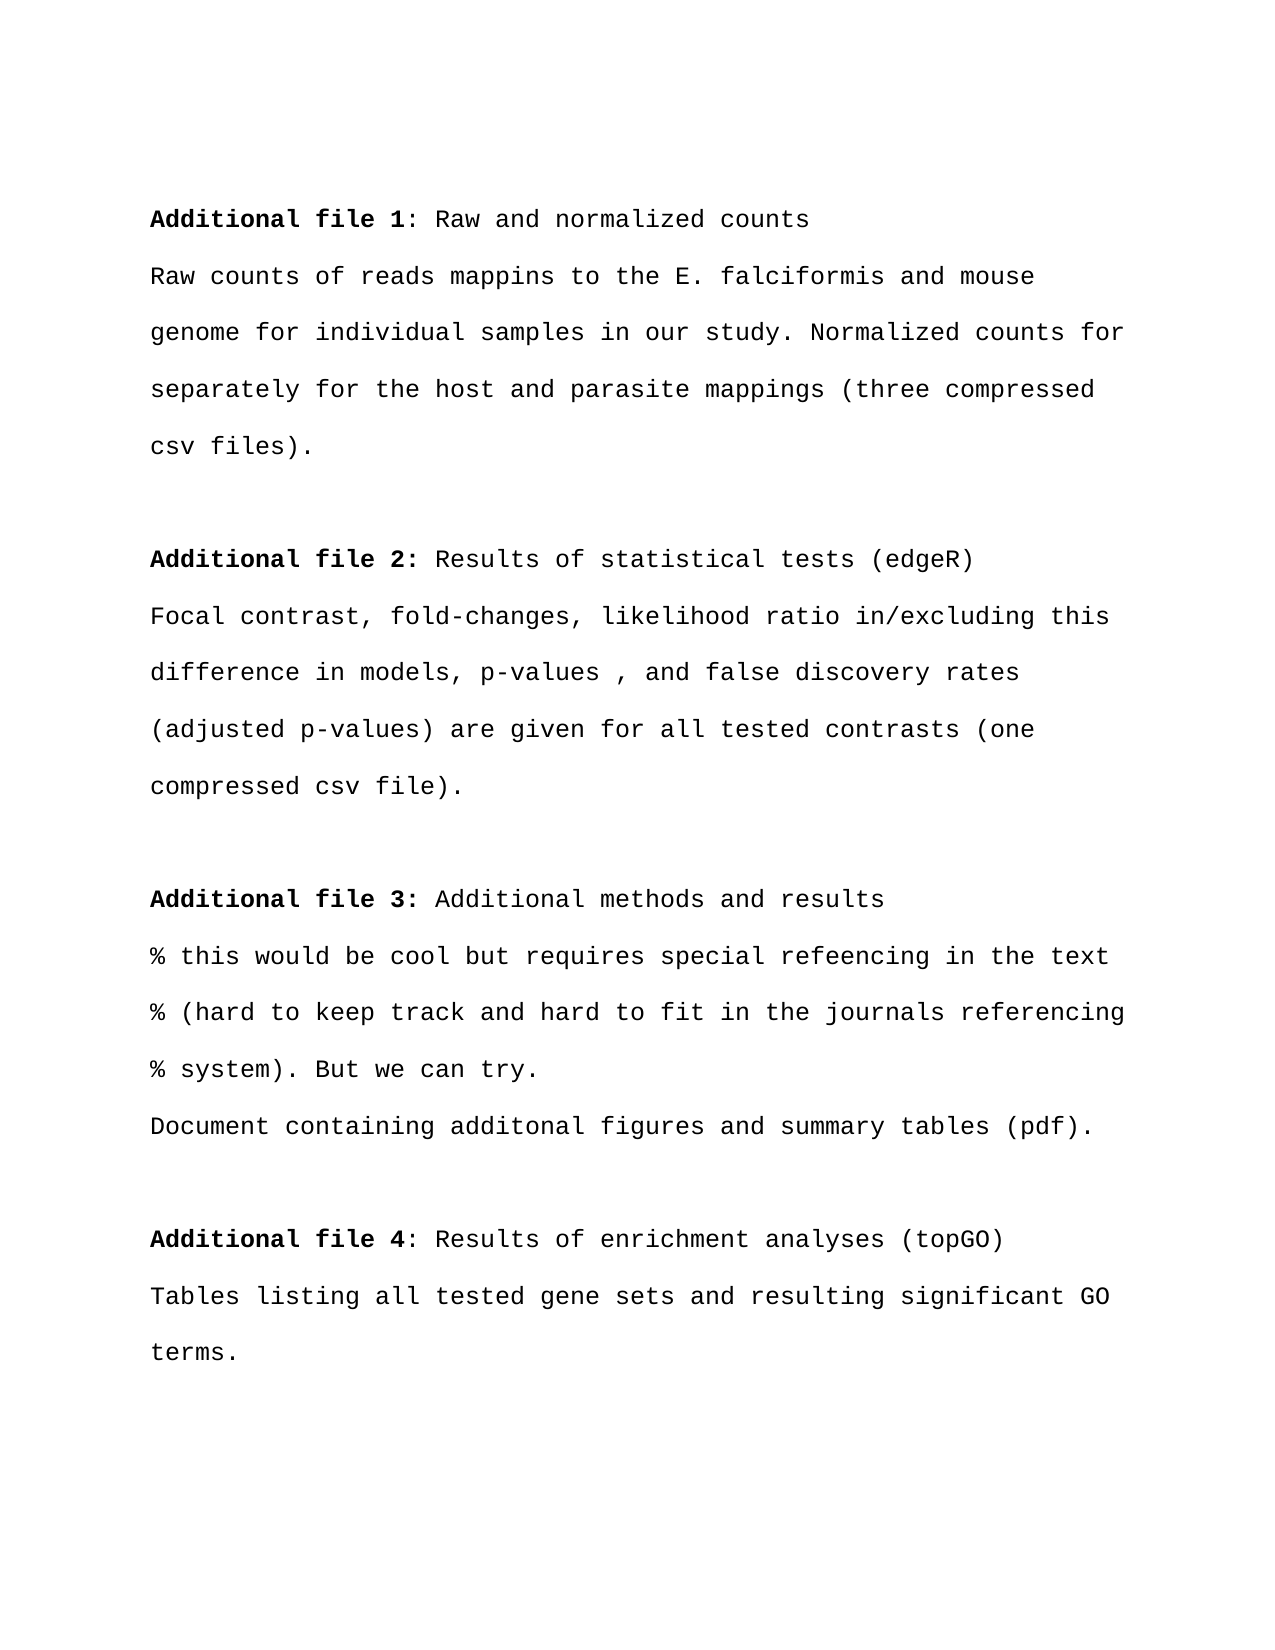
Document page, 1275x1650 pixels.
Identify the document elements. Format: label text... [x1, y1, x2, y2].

text difference in models, p-values , and false discovery rates (adjusted p-values) are given for all tested contrasts (one compressed csv file). [150, 660, 1125, 802]
text Tables listing all tested gene sets and resulting significant GO [150, 1283, 1125, 1312]
text Additional file 4: Results of enrichment analyses (topGO) [150, 1227, 1125, 1255]
text % (hard to keep track and hard to fit in the journals referencing [150, 1000, 1125, 1028]
text Raw counts of reads mappins to the E. falciformis and mouse genome for individual samples in our study. Normalized counts for [150, 263, 1125, 348]
text Additional file 1: Raw and normalized counts [150, 207, 1125, 235]
text Additional file 2: Results of statistical tests (edgeR) [150, 547, 1125, 575]
text Document containing additonal figures and summary tables (pdf). [150, 1113, 1125, 1142]
text separately for the host and parasite mappings (three compressed csv files). [150, 377, 1125, 462]
text Additional file 3: Additional methods and results [150, 887, 1125, 915]
text Focal contrast, fold-changes, likelihood ratio in/excluding this [150, 603, 1125, 632]
text terms. [150, 1340, 1125, 1368]
text % this would be cool but requires special refeencing in the text [150, 943, 1125, 972]
text % system). But we can try. [150, 1057, 1125, 1085]
